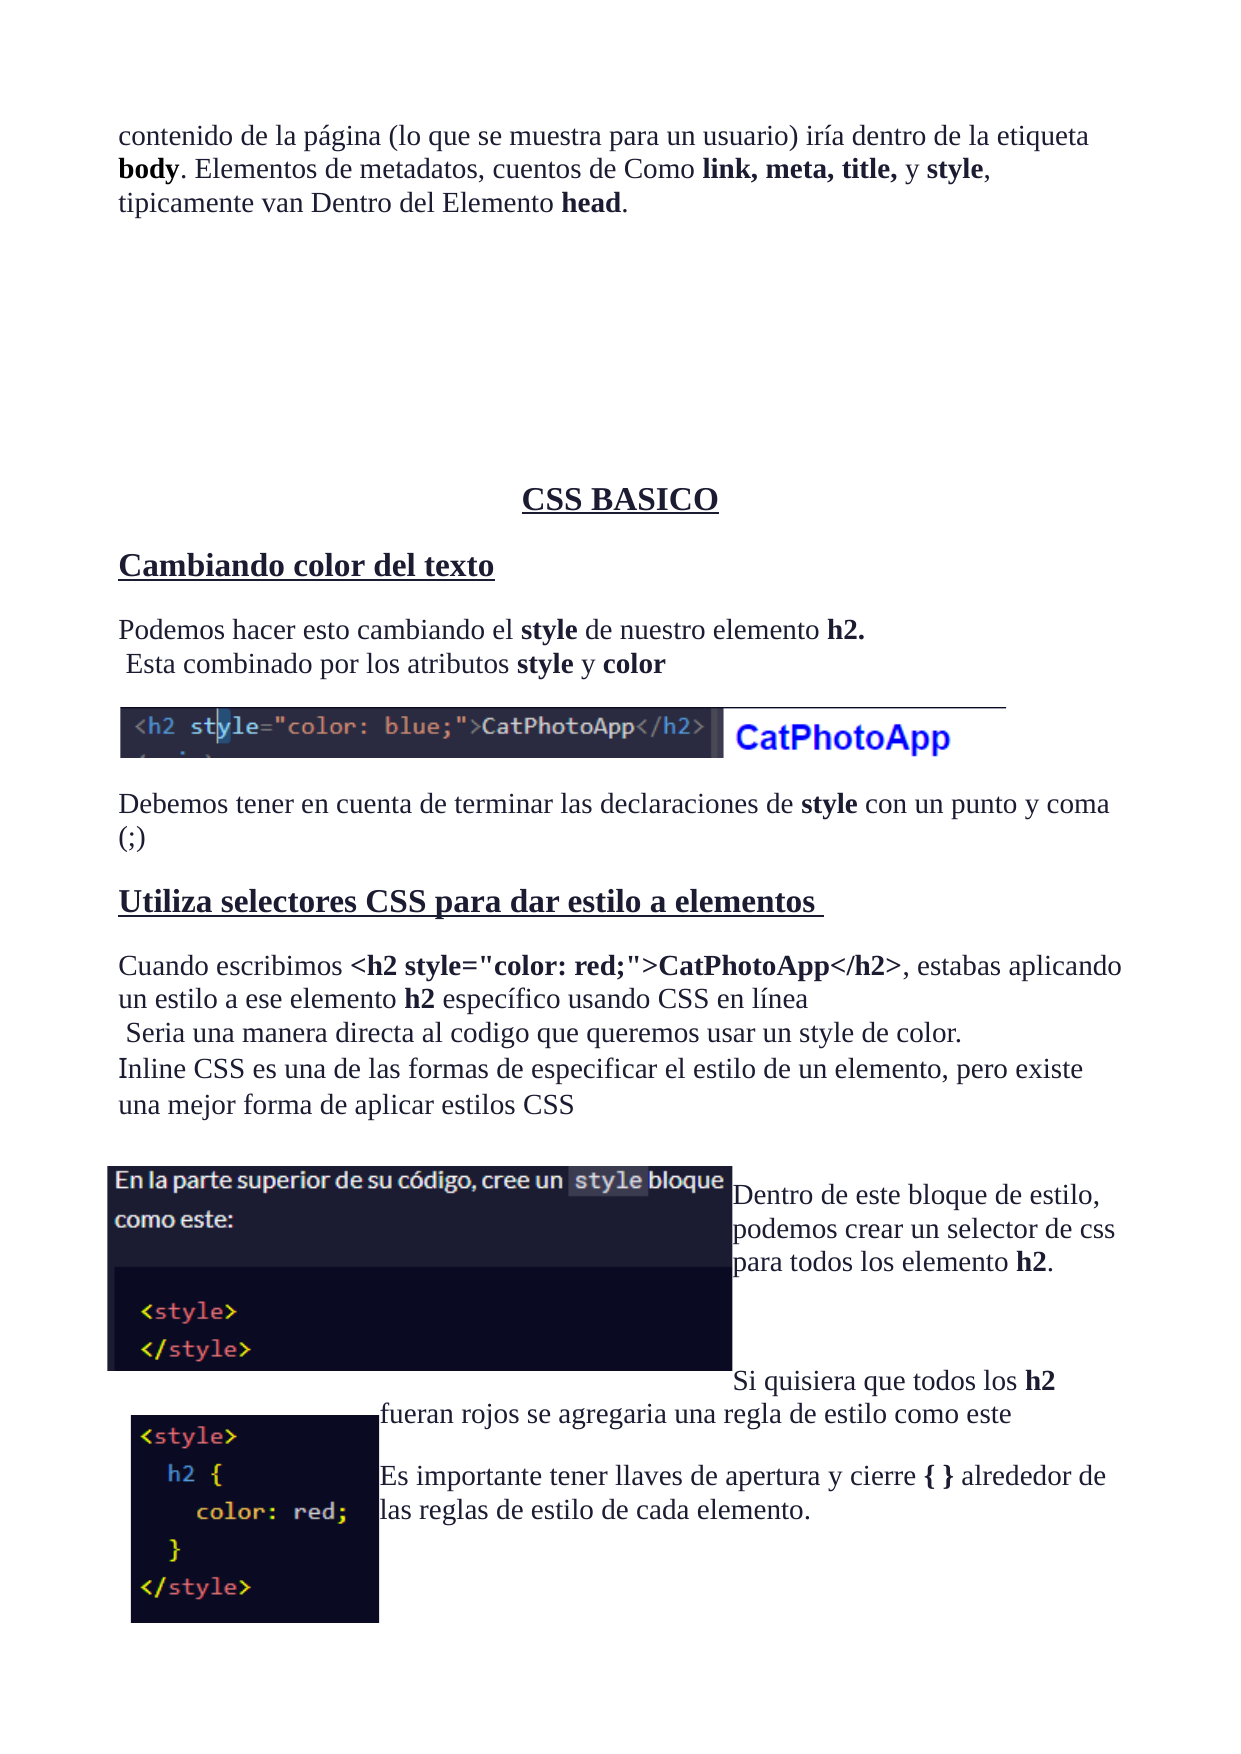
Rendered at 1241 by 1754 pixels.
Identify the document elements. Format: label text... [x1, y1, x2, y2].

picture [130, 1415, 380, 1623]
text CSS BASICO [118, 479, 1122, 517]
text Inline CSS es una de las formas de especificar el estilo de un elemento, pero existe una mejor forma de aplicar estilos CSS [118, 1049, 1122, 1121]
text Utiliza selectores CSS para dar estilo a elementos [118, 881, 1122, 920]
text Cuando escribimos <h2 style="color: red;">CatPhotoApp</h2>, estabas aplicando un estilo a ese elemento h2 específico usando CSS en línea [118, 948, 1122, 1015]
text Seria una manera directa al codigo que queremos usar un style de color. [118, 1015, 1122, 1049]
text contenido de la página (lo que se muestra para un usuario) iría dentro de la etiqueta body. Elementos de metadatos, cuentos de Como link, meta, title, y style, tipicamente van Dentro del Elemento head. [118, 118, 1122, 219]
text Podemos hacer esto cambiando el style de nuestro elemento h2. [118, 612, 1122, 646]
text Esta combinado por los atributos style y color [118, 646, 1122, 679]
text Si quisiera que todos los h2 fueran rojos se agregaria una regla de estilo como este [118, 1363, 1122, 1430]
text Es importante tener llaves de apertura y cierre { } alrededor de las reglas de estilo de cada elemento. [380, 1458, 1122, 1525]
picture [120, 707, 1007, 758]
picture [107, 1166, 733, 1371]
text Cambiando color del texto [118, 546, 1122, 584]
text Debemos tener en cuenta de terminar las declaraciones de style con un punto y coma (;) [118, 786, 1122, 853]
text Dentro de este bloque de estilo, podemos crear un selector de css para todos los elemento h2. [733, 1177, 1122, 1278]
